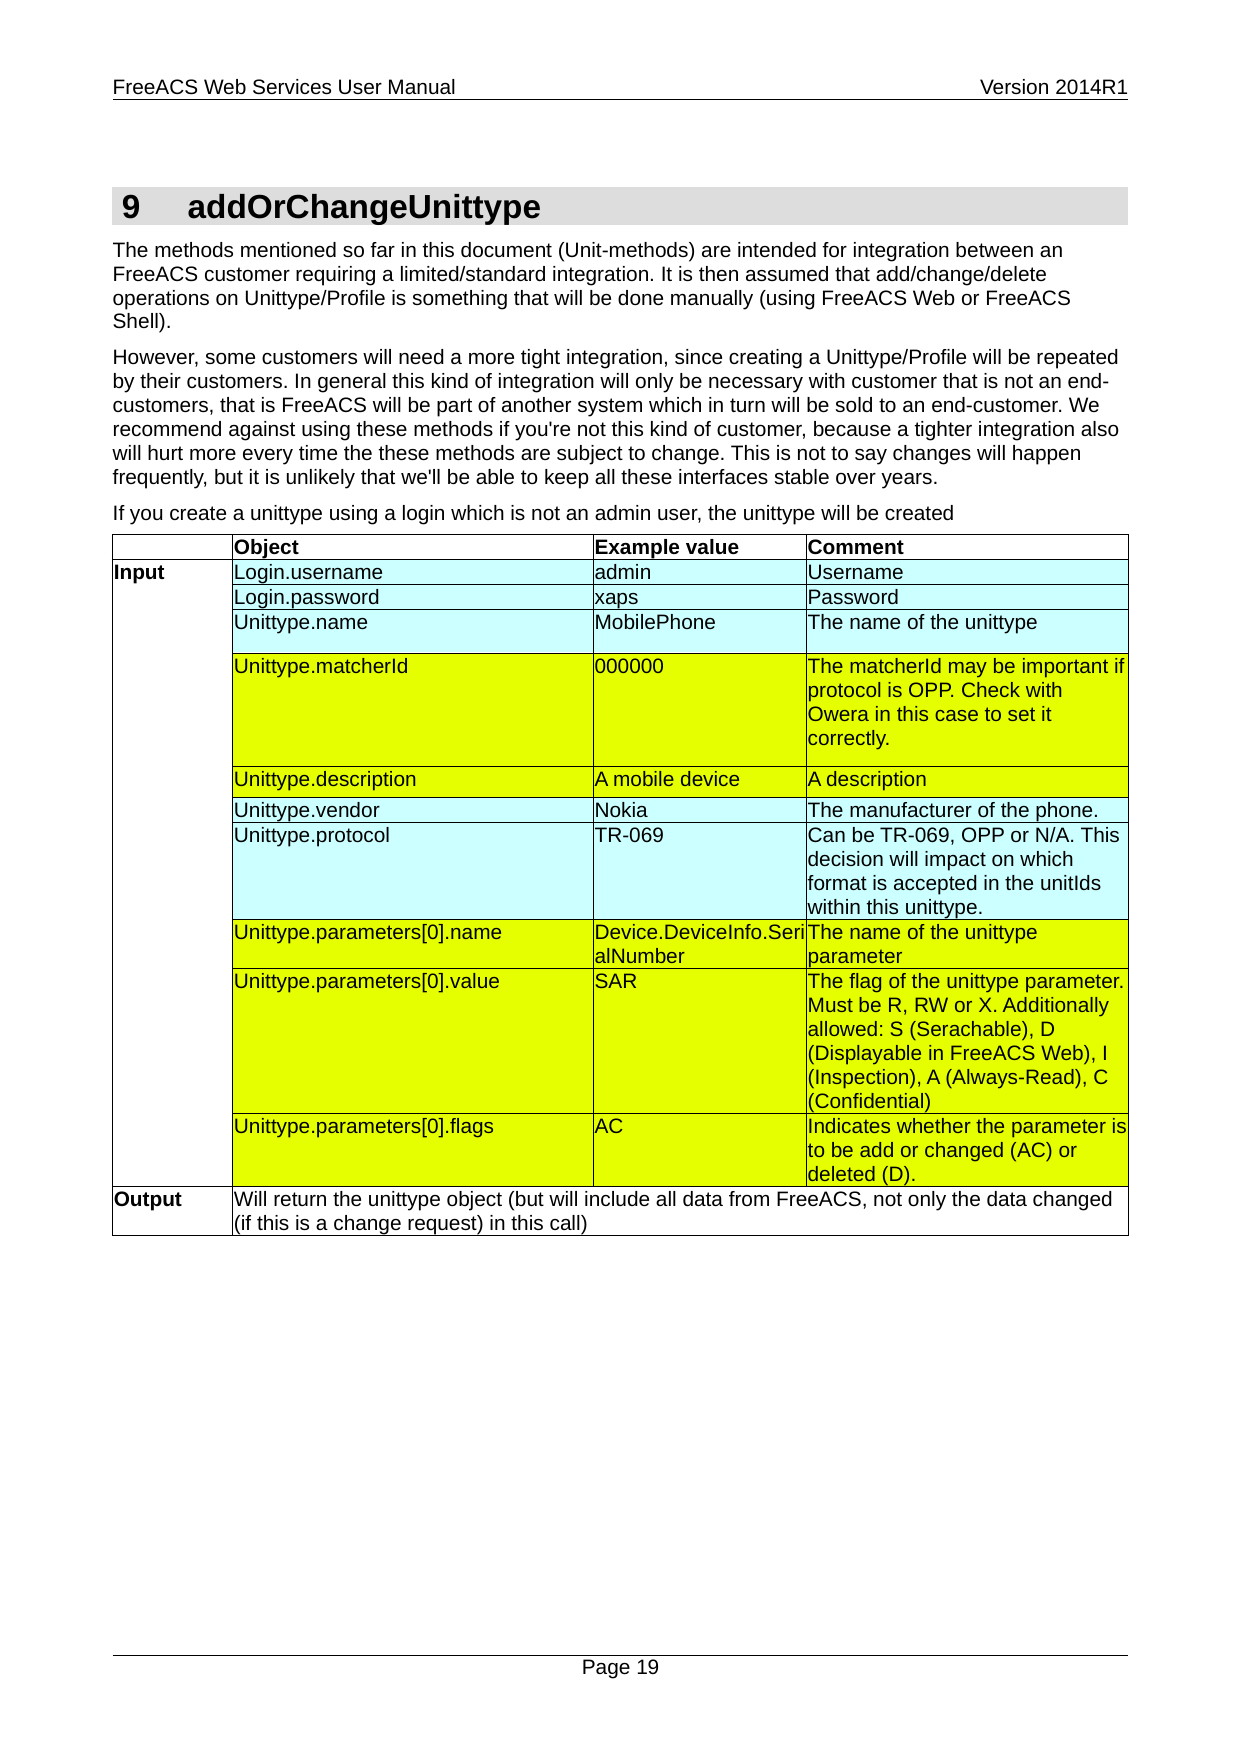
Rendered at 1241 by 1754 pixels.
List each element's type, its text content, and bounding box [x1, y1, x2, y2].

table_cell Input [113, 560, 232, 1186]
table_cell Username [807, 560, 1128, 584]
table_cell The name of the unittype parameter [807, 920, 1128, 968]
table_cell admin [594, 560, 806, 584]
table_cell The name of the unittype [807, 610, 1128, 652]
table_cell Device.DeviceInfo.SerialNumber [594, 920, 806, 968]
table_cell Output [113, 1187, 232, 1235]
table_cell Can be TR-069, OPP or N/A. This decision will impact on which format is accepted in the unitIds within this unittype. [807, 823, 1128, 919]
table_cell Unittype.parameters[0].flags [233, 1114, 593, 1186]
table_cell Login.password [233, 585, 593, 609]
table_cell Will return the unittype object (but will include all data from FreeACS, not only the data changed (if this is a change request) in this call) [233, 1187, 1128, 1235]
table_cell Unittype.name [233, 610, 593, 652]
table_cell A mobile device [594, 767, 806, 797]
table_cell TR-069 [594, 823, 806, 919]
table_cell MobilePhone [594, 610, 806, 652]
table_header Object [233, 535, 593, 559]
subtitle addOrChangeUnittype [112, 187, 1128, 225]
table_header [113, 535, 232, 559]
table_cell The matcherId may be important if protocol is OPP. Check with Owera in this case to set it correctly. [807, 654, 1128, 766]
table_cell Nokia [594, 798, 806, 822]
table_cell Login.username [233, 560, 593, 584]
table_cell 000000 [594, 654, 806, 766]
table_cell Password [807, 585, 1128, 609]
text If you create a unittype using a login which is not an admin user, the unittype will be created [112, 501, 1128, 525]
text The methods mentioned so far in this document (Unit-methods) are intended for integration between an FreeACS customer requiring a limited/standard integration. It is then assumed that add/change/delete operations on Unittype/Profile is something that will be done manually (using FreeACS Web or FreeACS Shell). [112, 237, 1128, 333]
table_cell Unittype.description [233, 767, 593, 797]
table_cell xaps [594, 585, 806, 609]
table_cell A description [807, 767, 1128, 797]
table_cell Unittype.protocol [233, 823, 593, 919]
table_cell The manufacturer of the phone. [807, 798, 1128, 822]
table_cell Unittype.parameters[0].value [233, 969, 593, 1113]
table_cell AC [594, 1114, 806, 1186]
table_cell SAR [594, 969, 806, 1113]
table_cell Indicates whether the parameter is to be add or changed (AC) or deleted (D). [807, 1114, 1128, 1186]
table_header Example value [594, 535, 806, 559]
text However, some customers will need a more tight integration, since creating a Unittype/Profile will be repeated by their customers. In general this kind of integration will only be necessary with customer that is not an end-customers, that is FreeACS will be part of another system which in turn will be sold to an end-customer. We recommend against using these methods if you're not this kind of customer, because a tighter integration also will hurt more every time the these methods are subject to change. This is not to say changes will happen frequently, but it is unlikely that we'll be able to keep all these interfaces stable over years. [112, 345, 1128, 489]
table_header Comment [807, 535, 1128, 559]
table_cell Unittype.matcherId [233, 654, 593, 766]
table_cell Unittype.vendor [233, 798, 593, 822]
table_cell The flag of the unittype parameter. Must be R, RW or X. Additionally allowed: S (Serachable), D (Displayable in FreeACS Web), I (Inspection), A (Always-Read), C (Confidential) [807, 969, 1128, 1113]
table_cell Unittype.parameters[0].name [233, 920, 593, 968]
